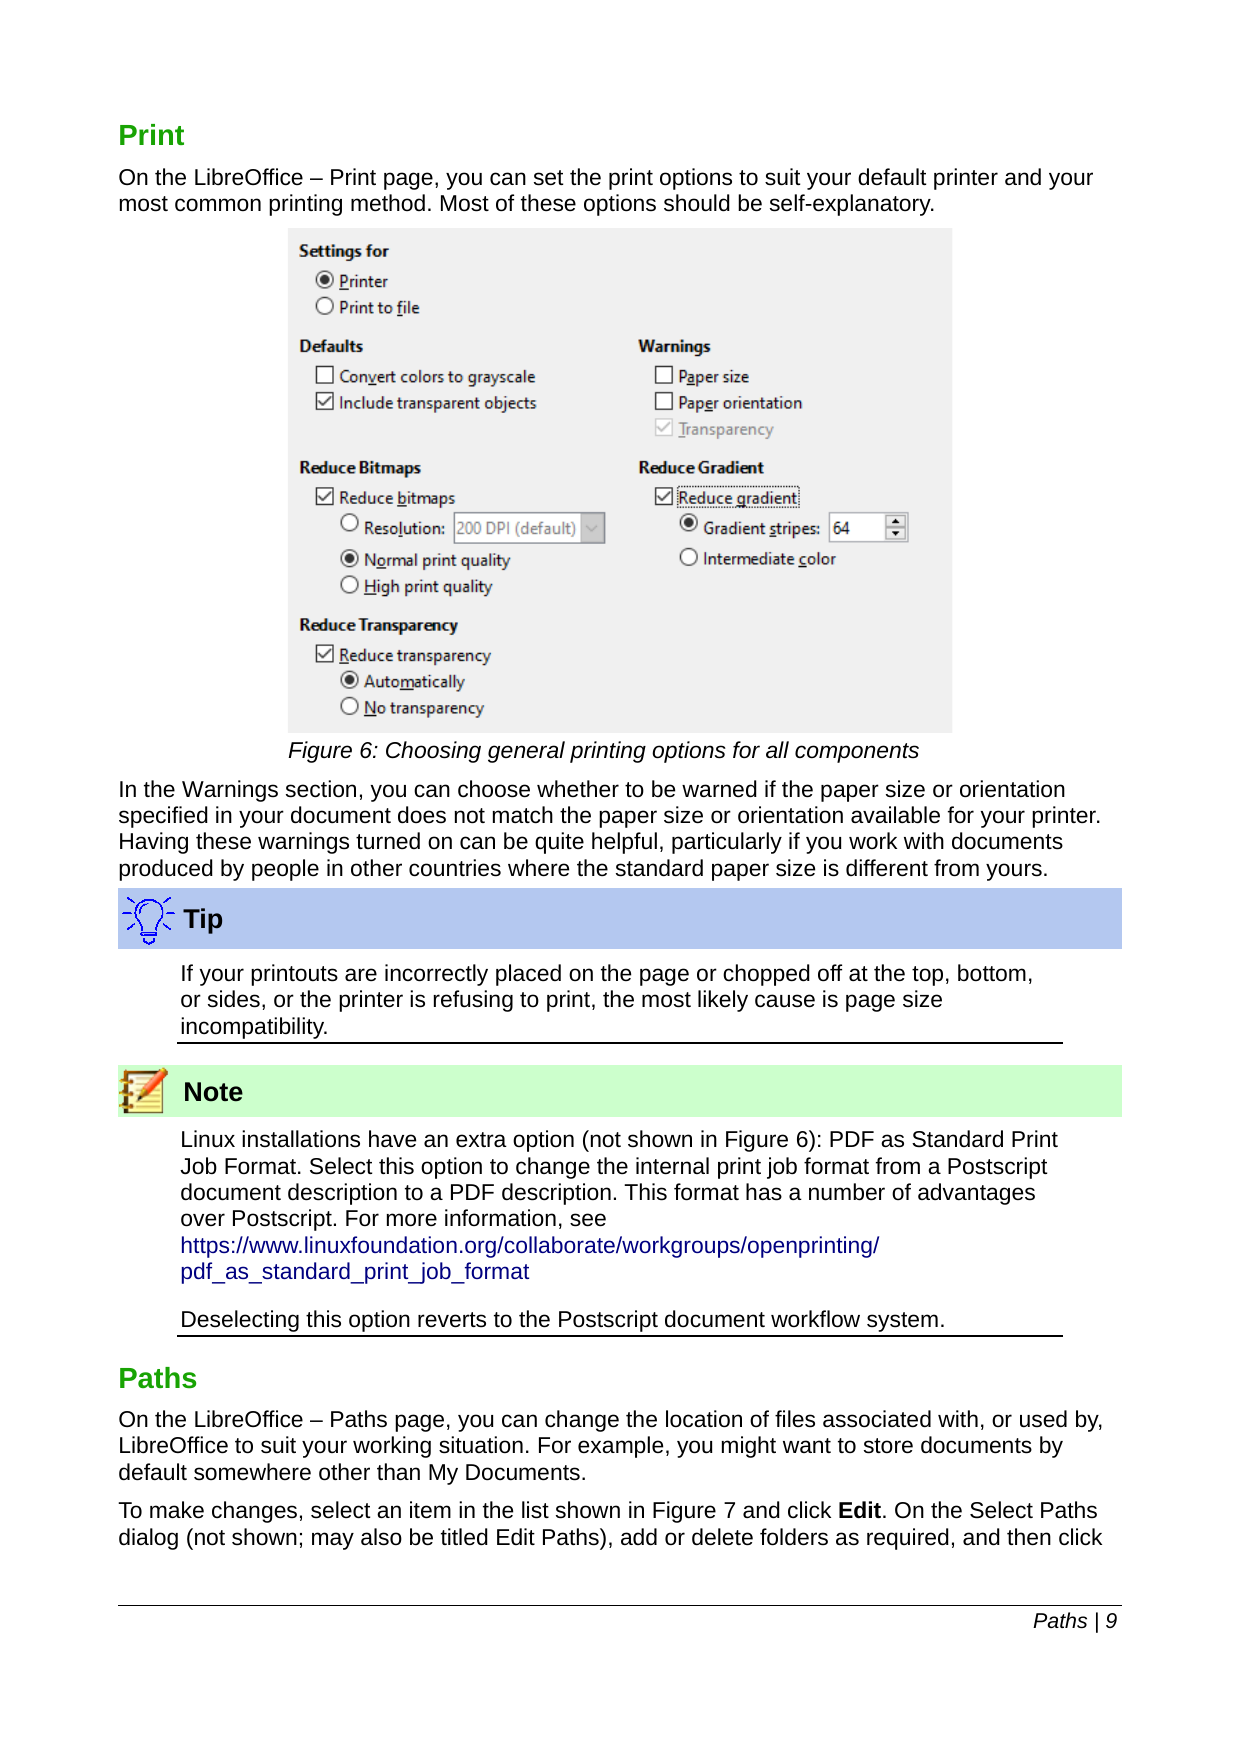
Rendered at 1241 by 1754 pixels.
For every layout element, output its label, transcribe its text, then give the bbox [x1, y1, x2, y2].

text Linux installations have an extra option (not shown in Figure 6): PDF as Standard Print Job Format. Select this option to change the internal print job format from a Postscript document description to a PDF description. This format has a number of advantages over Postscript. For more information, see https://www.linuxfoundation.org/collaborate/workgroups/openprinting/pdf_as_standard_print_job_format [177, 1123, 1063, 1284]
subtitle Note [118, 1065, 1122, 1117]
text To make changes, select an item in the list shown in Figure 7 and click Edit. On the Select Paths dialog (not shown; may also be titled Edit Paths), add or delete folders as required, and then click [118, 1497, 1122, 1550]
subtitle Tip [118, 888, 1122, 949]
text On the LibreOffice – Paths page, you can change the location of files associated with, or used by, LibreOffice to suit your working situation. For example, you might want to store documents by default somewhere other than My Documents. [118, 1406, 1122, 1485]
text Deselecting this option reverts to the Postscript document workflow system. [177, 1302, 1063, 1335]
text Figure 6: Choosing general printing options for all components [288, 733, 952, 763]
text On the LibreOffice – Print page, you can set the print options to suit your default printer and your most common printing method. Most of these options should be self-explanatory. [118, 163, 1122, 216]
text If your printouts are incorrectly placed on the page or chopped off at the top, bottom, or sides, or the printer is refusing to print, the most likely cause is page size incompatibility. [177, 957, 1063, 1042]
subtitle Paths [118, 1361, 1122, 1394]
picture [119, 1066, 170, 1117]
text In the Warnings section, you can choose whether to be warned if the paper size or orientation specified in your document does not match the paper size or orientation available for your printer. Having these warnings turned on can be quite helpful, particularly if you work with documents produced by people in other countries where the standard paper size is different from yours. [118, 776, 1122, 881]
picture [287, 228, 953, 733]
picture [119, 889, 179, 949]
subtitle Print [118, 118, 1122, 152]
